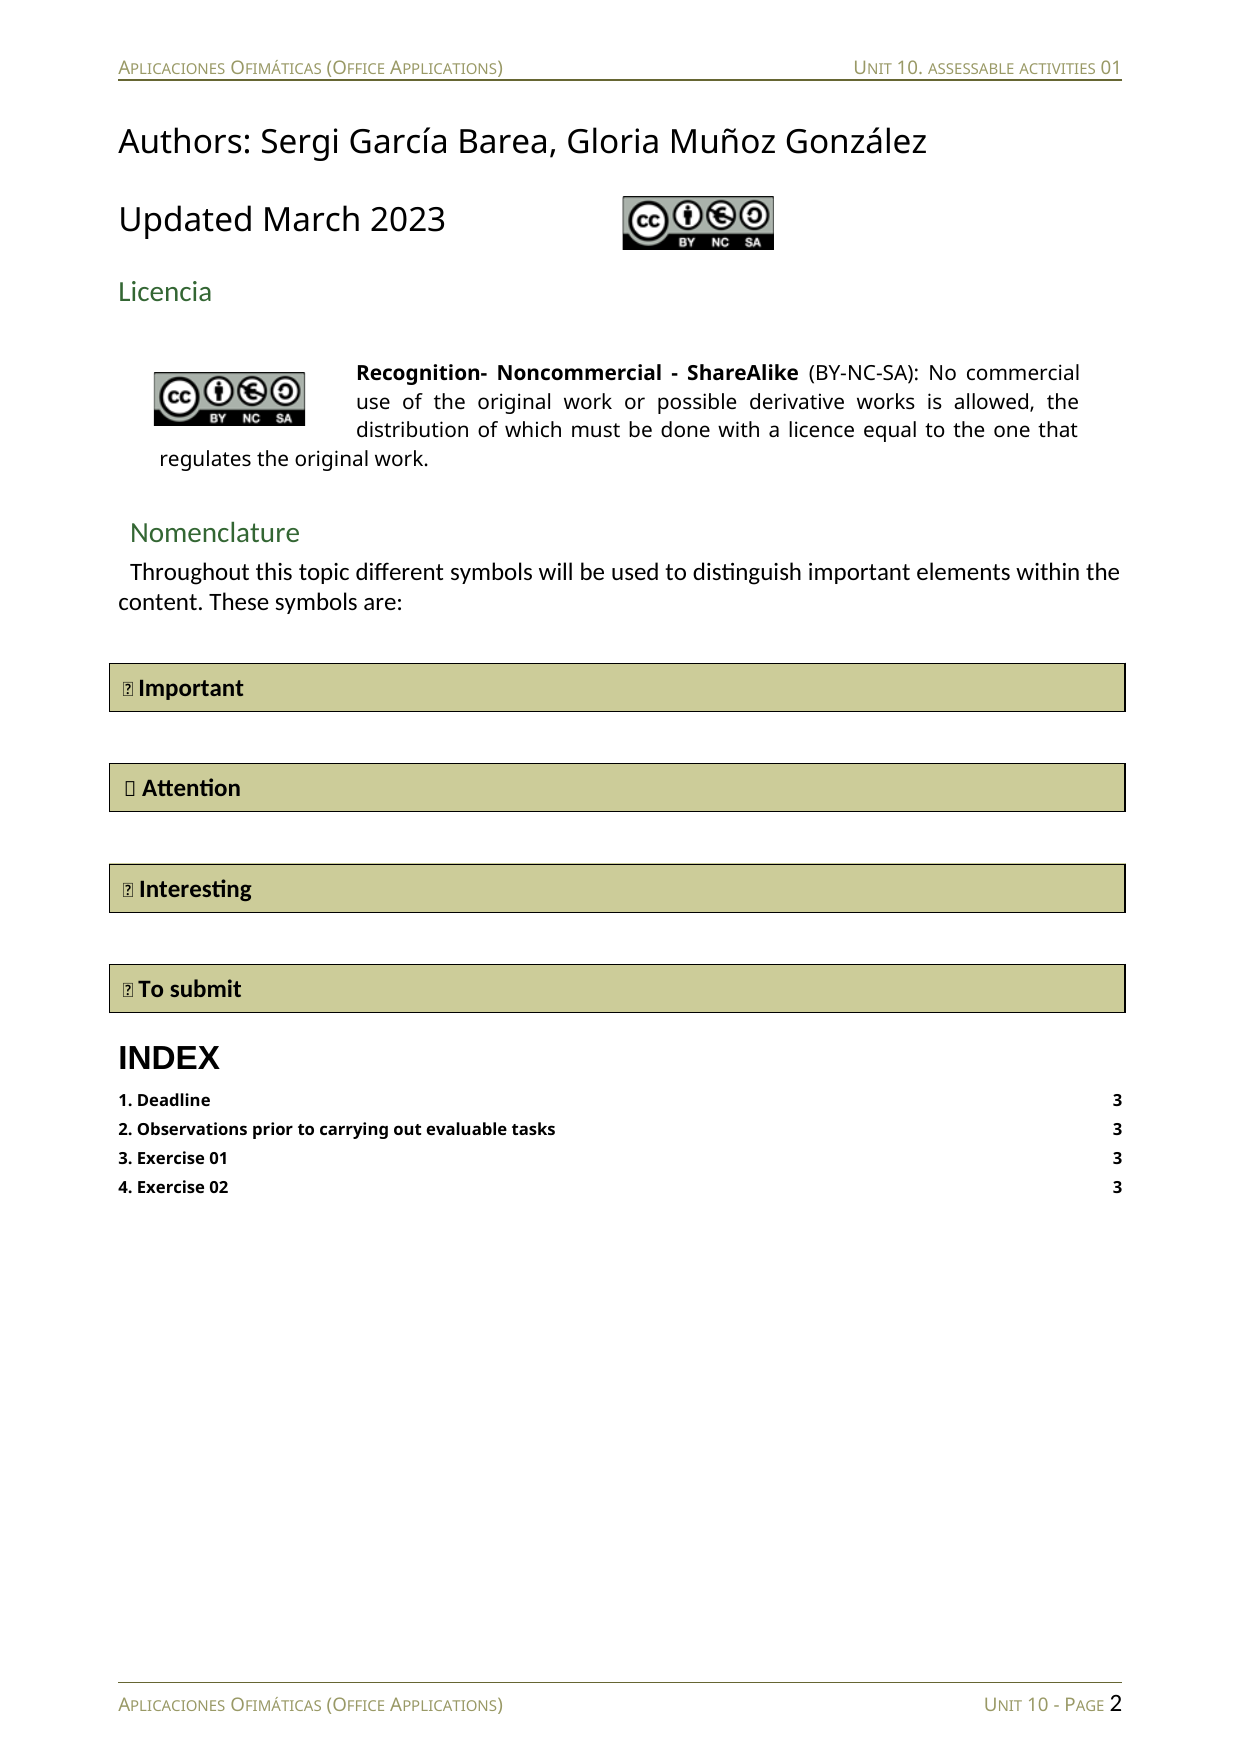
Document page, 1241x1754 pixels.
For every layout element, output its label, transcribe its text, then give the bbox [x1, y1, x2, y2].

text Licencia [118, 273, 1122, 309]
text Nomenclature [118, 514, 1122, 549]
text Throughout this topic different symbols will be used to distinguish important elements within the content. These symbols are: [118, 556, 1122, 617]
text 3. Exercise 01 3 [118, 1147, 1122, 1170]
text ❕ Attention [110, 764, 1124, 811]
text 4. Exercise 02 3 [118, 1176, 1122, 1199]
text 1. Deadline 3 [118, 1089, 1122, 1112]
picture [153, 372, 306, 426]
text 💬 Interesting [110, 865, 1124, 912]
text INDEX [118, 1038, 1122, 1077]
picture [622, 196, 774, 250]
text 📕 To submit [110, 965, 1124, 1012]
text 📖 Important [110, 664, 1124, 711]
text Updated March 2023 [118, 196, 622, 241]
text 2. Observations prior to carrying out evaluable tasks 3 [118, 1118, 1122, 1141]
text Recognition- Noncommercial - ShareAlike (BY-NC-SA): No commercial use of the original work or possible derivative works is allowed, the distribution of which must be done with a licence equal to the one that regulates the original work. [159, 358, 1080, 472]
text Authors: Sergi García Barea, Gloria Muñoz González [118, 118, 1122, 163]
text [774, 196, 1122, 241]
